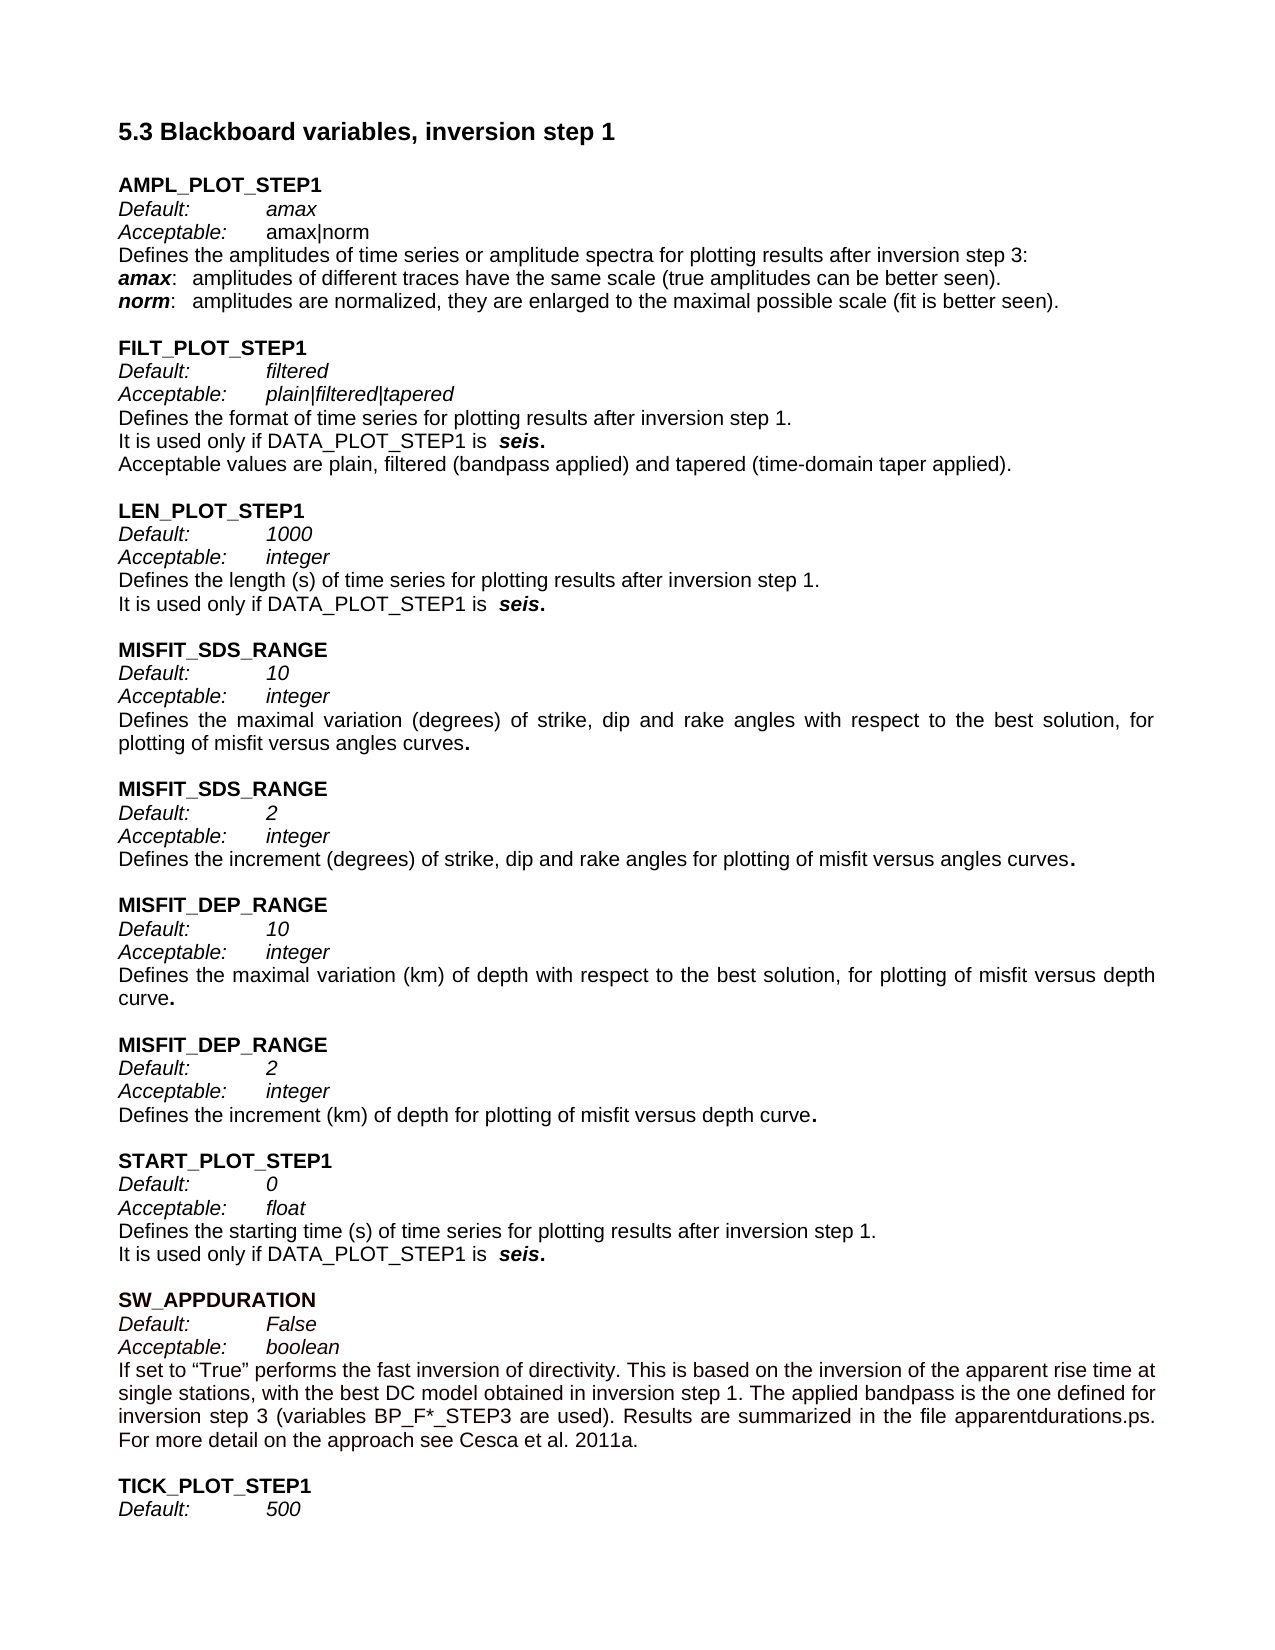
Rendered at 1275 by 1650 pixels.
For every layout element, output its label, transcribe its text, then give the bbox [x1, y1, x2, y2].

text Default: 0 [118, 1173, 1157, 1196]
text AMPL_PLOT_STEP1 [118, 174, 1157, 197]
text norm: amplitudes are normalized, they are enlarged to the maximal possible scale (fit is better seen). [118, 290, 1157, 313]
text Defines the increment (degrees) of strike, dip and rake angles for plotting of misfit versus angles curves. [118, 848, 1157, 871]
text Default: 10 [118, 662, 1157, 685]
text START_PLOT_STEP1 [118, 1149, 1157, 1173]
text Default: 500 [118, 1498, 1157, 1521]
text Defines the maximal variation (km) of depth with respect to the best solution, for plotting of misfit versus depth curve. [118, 964, 1157, 1010]
text Default: 10 [118, 917, 1157, 941]
text Defines the maximal variation (degrees) of strike, dip and rake angles with respect to the best solution, for plotting of misfit versus angles curves. [118, 708, 1157, 755]
text MISFIT_SDS_RANGE [118, 778, 1157, 801]
text Acceptable: integer [118, 546, 1157, 569]
text Acceptable: integer [118, 1080, 1157, 1103]
text Default: 2 [118, 801, 1157, 824]
text Acceptable: plain|filtered|tapered [118, 383, 1157, 406]
text Defines the format of time series for plotting results after inversion step 1. [118, 406, 1157, 429]
text Default: 2 [118, 1057, 1157, 1080]
text Default: False [118, 1312, 1157, 1335]
text MISFIT_DEP_RANGE [118, 1033, 1157, 1057]
text LEN_PLOT_STEP1 [118, 499, 1157, 522]
text MISFIT_DEP_RANGE [118, 894, 1157, 917]
text Default: filtered [118, 360, 1157, 383]
text Defines the length (s) of time series for plotting results after inversion step 1. [118, 569, 1157, 592]
text It is used only if DATA_PLOT_STEP1 is seis. [118, 592, 1157, 615]
text FILT_PLOT_STEP1 [118, 337, 1157, 360]
text If set to “True” performs the fast inversion of directivity. This is based on the inversion of the apparent rise time at single stations, with the best DC model obtained in inversion step 1. The applied bandpass is the one defined for inversion step 3 (variables BP_F*_STEP3 are used). Results are summarized in the file apparentdurations.ps. For more detail on the approach see Cesca et al. 2011a. [118, 1359, 1157, 1452]
text Acceptable: float [118, 1196, 1157, 1219]
text Default: amax [118, 197, 1157, 220]
text Acceptable: amax|norm [118, 220, 1157, 244]
text Acceptable: boolean [118, 1335, 1157, 1359]
text Acceptable: integer [118, 685, 1157, 708]
text Acceptable: integer [118, 941, 1157, 964]
text It is used only if DATA_PLOT_STEP1 is seis. [118, 429, 1157, 453]
text SW_APPDURATION [118, 1289, 1157, 1312]
text MISFIT_SDS_RANGE [118, 638, 1157, 662]
text TICK_PLOT_STEP1 [118, 1475, 1157, 1498]
text Default: 1000 [118, 522, 1157, 546]
text Defines the starting time (s) of time series for plotting results after inversion step 1. [118, 1219, 1157, 1242]
text 5.3 Blackboard variables, inversion step 1 [118, 118, 1157, 146]
text Acceptable: integer [118, 824, 1157, 848]
text Defines the increment (km) of depth for plotting of misfit versus depth curve. [118, 1103, 1157, 1126]
text amax: amplitudes of different traces have the same scale (true amplitudes can be better seen). [118, 267, 1157, 290]
text Acceptable values are plain, filtered (bandpass applied) and tapered (time-domain taper applied). [118, 453, 1157, 476]
text It is used only if DATA_PLOT_STEP1 is seis. [118, 1242, 1157, 1266]
text Defines the amplitudes of time series or amplitude spectra for plotting results after inversion step 3: [118, 244, 1157, 267]
